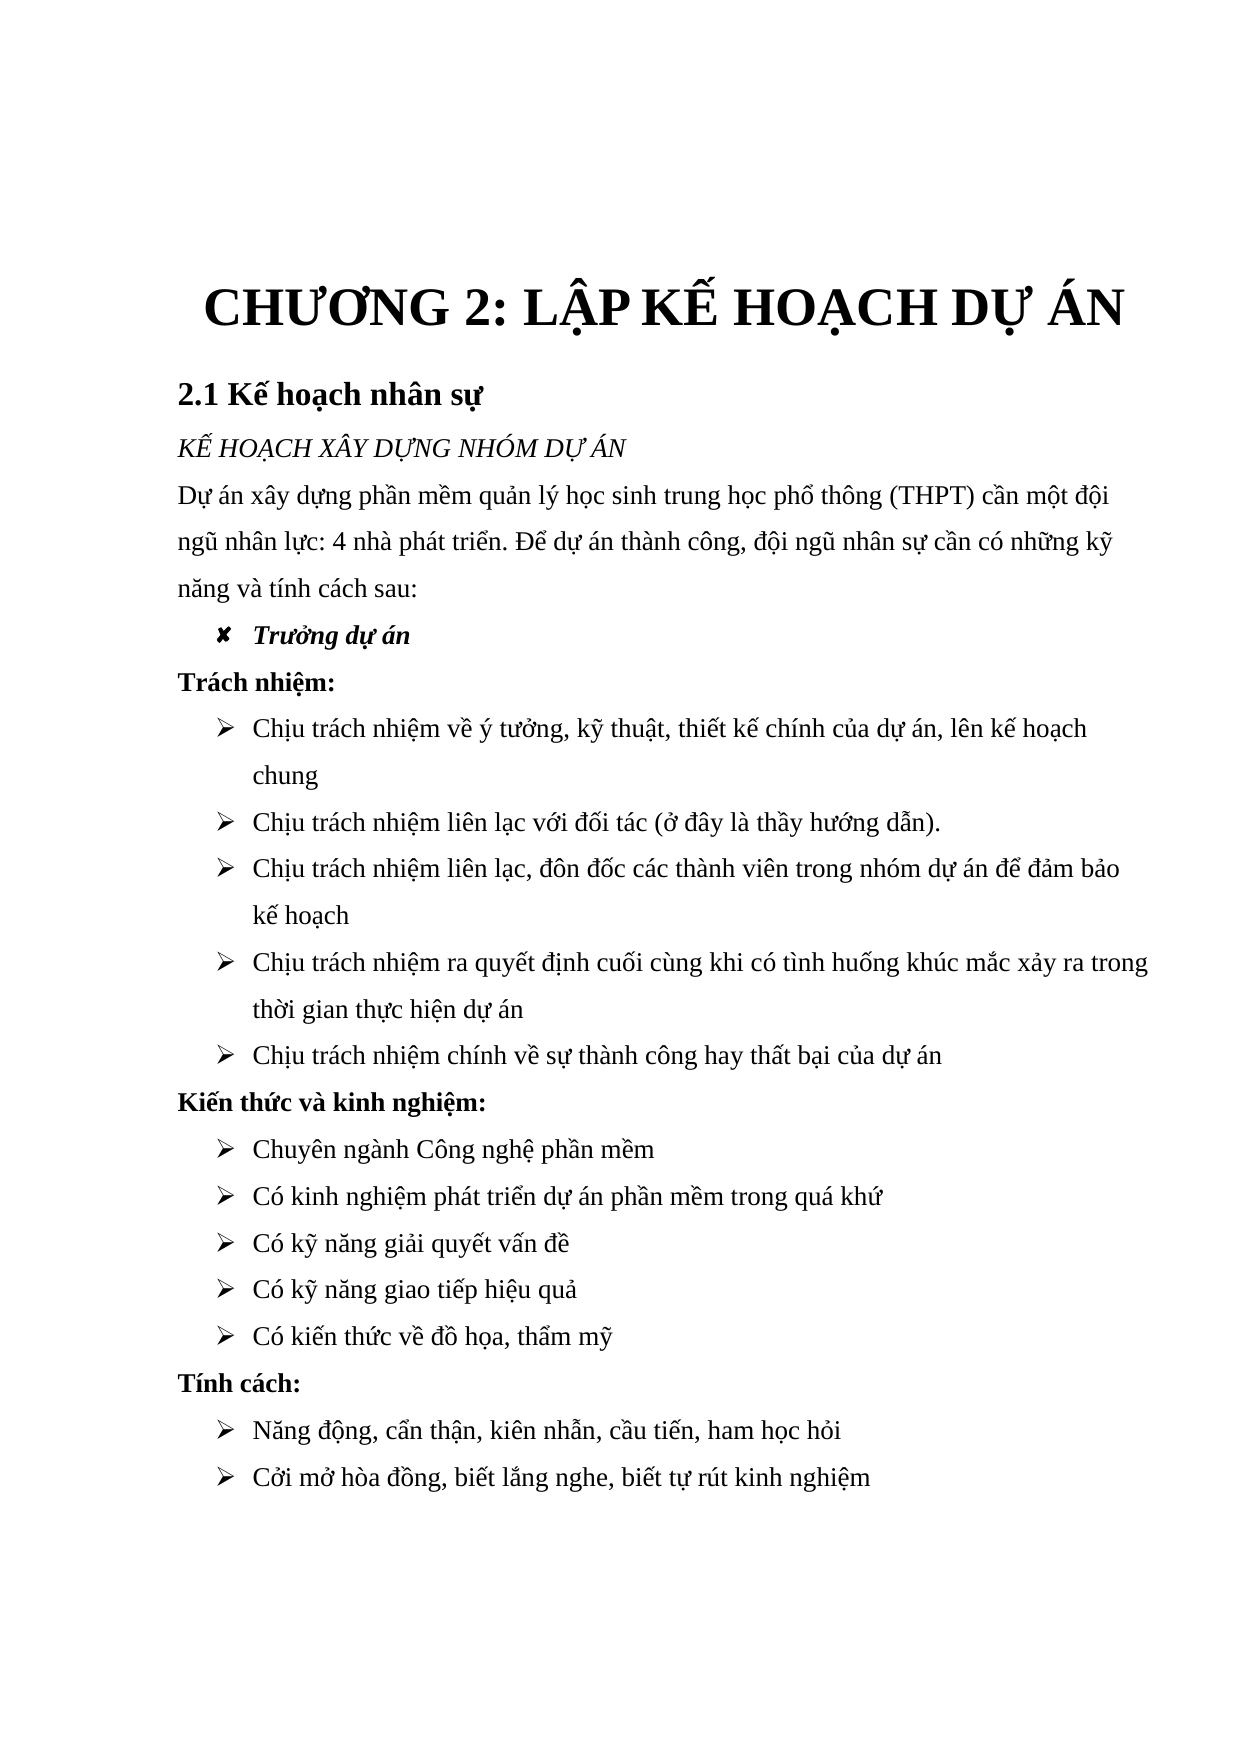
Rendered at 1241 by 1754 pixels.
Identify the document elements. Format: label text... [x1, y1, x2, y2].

list Chịu trách nhiệm chính về sự thành công hay thất bại của dự án [215, 1039, 1152, 1071]
text Tính cách: [177, 1367, 1152, 1398]
list Cởi mở hòa đồng, biết lắng nghe, biết tự rút kinh nghiệm [215, 1461, 1152, 1492]
list Chuyên ngành Công nghệ phần mềm [215, 1133, 1152, 1164]
text Trách nhiệm: [177, 666, 1152, 697]
list Có kỹ năng giải quyết vấn đề [215, 1227, 1152, 1258]
list Trưởng dự án [215, 619, 1152, 650]
list Năng động, cẩn thận, kiên nhẫn, cầu tiến, ham học hỏi [215, 1414, 1152, 1445]
subtitle 2.1 Kế hoạch nhân sự [177, 374, 1152, 413]
text KẾ HOẠCH XÂY DỰNG NHÓM DỰ ÁN [177, 432, 1152, 463]
list Có kiến thức về đồ họa, thẩm mỹ [215, 1321, 1152, 1352]
subtitle CHƯƠNG 2: LẬP KẾ HOẠCH DỰ ÁN [177, 275, 1152, 337]
text Kiến thức và kinh nghiệm: [177, 1086, 1152, 1117]
text Dự án xây dựng phần mềm quản lý học sinh trung học phổ thông (THPT) cần một đội ngũ nhân lực: 4 nhà phát triển. Để dự án thành công, đội ngũ nhân sự cần có những kỹ năng và tính cách sau: [177, 479, 1152, 603]
list Chịu trách nhiệm về ý tưởng, kỹ thuật, thiết kế chính của dự án, lên kế hoạch chung [215, 712, 1152, 790]
list Chịu trách nhiệm ra quyết định cuối cùng khi có tình huống khúc mắc xảy ra trong thời gian thực hiện dự án [215, 946, 1152, 1024]
list Có kỹ năng giao tiếp hiệu quả [215, 1274, 1152, 1305]
list Có kinh nghiệm phát triển dự án phần mềm trong quá khứ [215, 1180, 1152, 1211]
list Chịu trách nhiệm liên lạc với đối tác (ở đây là thầy hướng dẫn). [215, 806, 1152, 837]
list Chịu trách nhiệm liên lạc, đôn đốc các thành viên trong nhóm dự án để đảm bảo kế hoạch [215, 853, 1152, 931]
